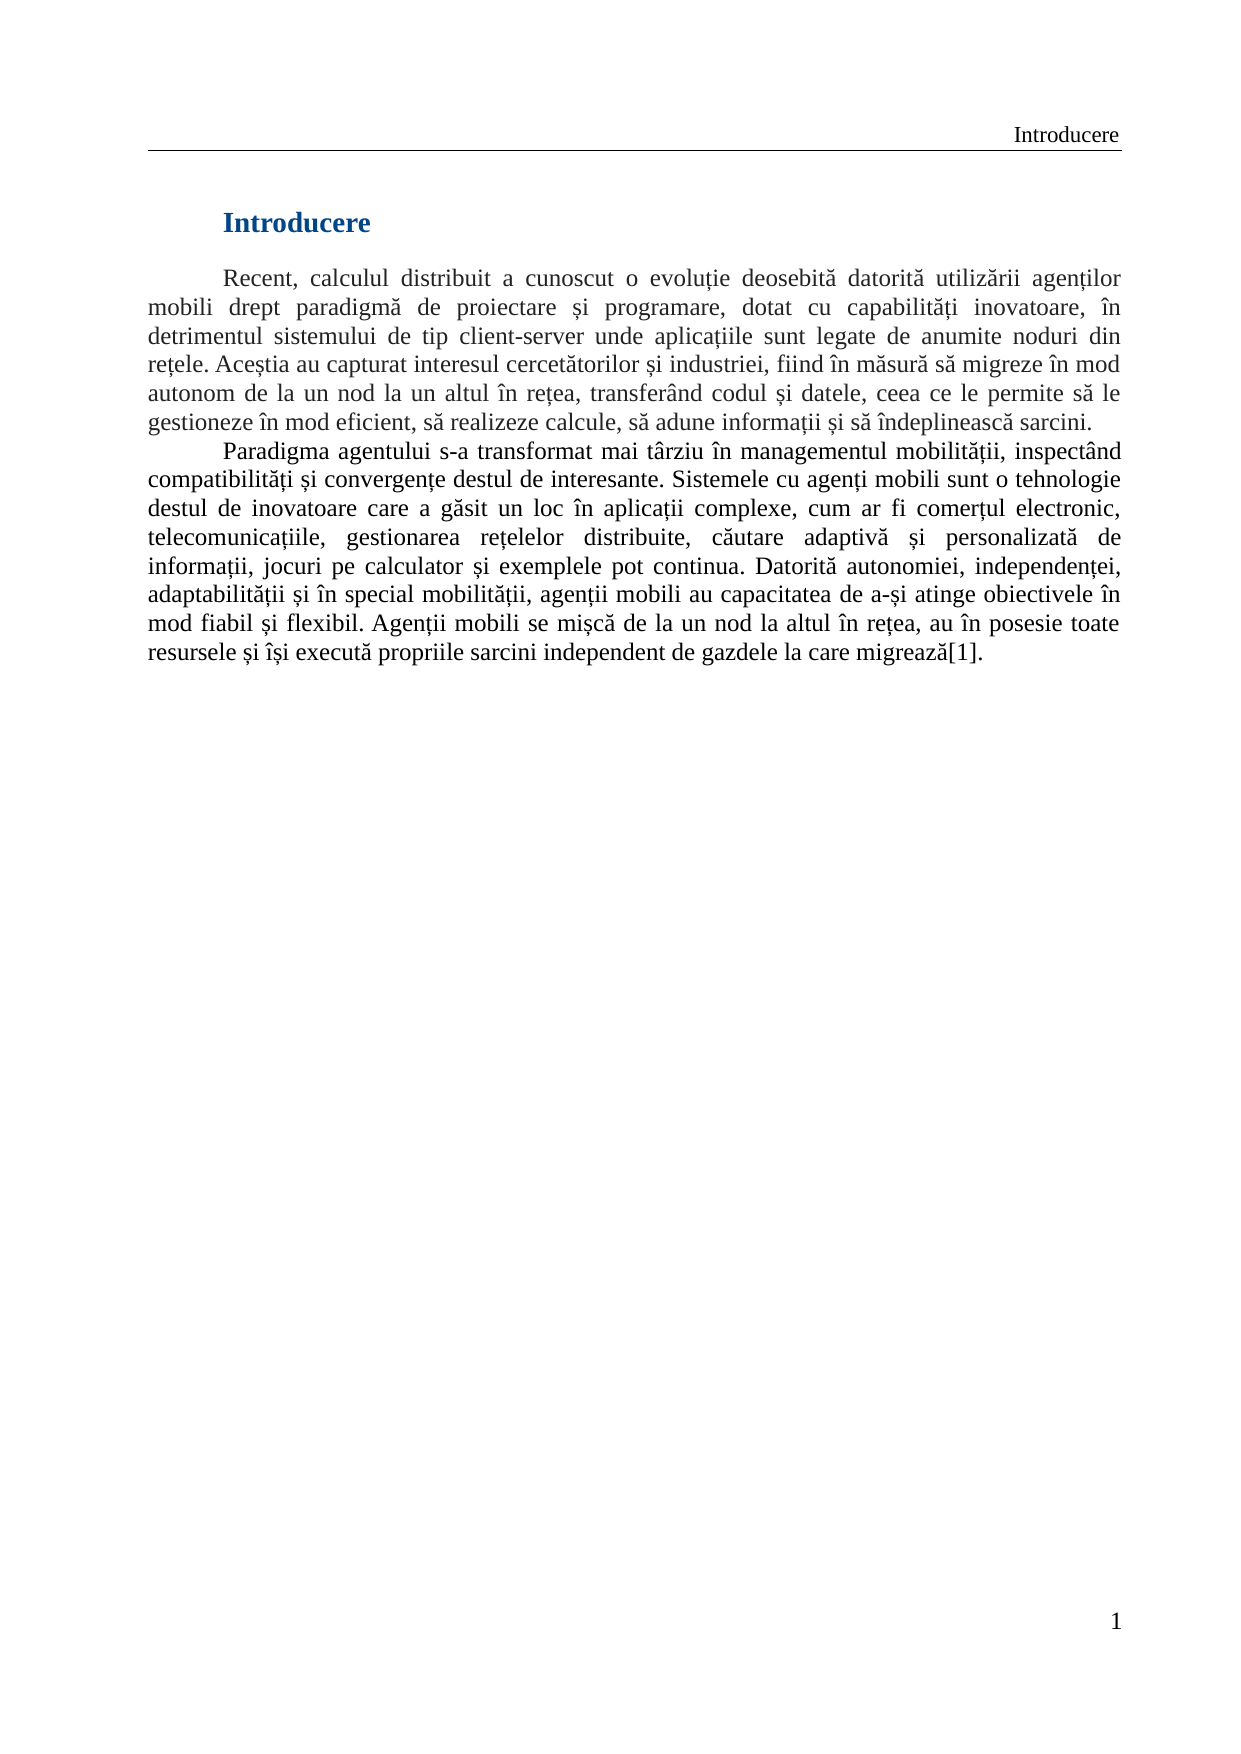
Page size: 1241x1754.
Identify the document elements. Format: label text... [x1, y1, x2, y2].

text Paradigma agentului s-a transformat mai târziu în managementul mobilității, inspectând compatibilități și convergențe destul de interesante. Sistemele cu agenți mobili sunt o tehnologie destul de inovatoare care a găsit un loc în aplicații complexe, cum ar fi comerțul electronic, telecomunicațiile, gestionarea rețelelor distribuite, căutare adaptivă și personalizată de informații, jocuri pe calculator și exemplele pot continua. Datorită autonomiei, independenței, adaptabilității și în special mobilității, agenții mobili au capacitatea de a-și atinge obiectivele în mod fiabil și flexibil. Agenții mobili se mișcă de la un nod la altul în rețea, au în posesie toate resursele și își execută propriile sarcini independent de gazdele la care migrează[1]. [148, 436, 1122, 666]
text Recent, calculul distribuit a cunoscut o evoluție deosebită datorită utilizării agenților mobili drept paradigmă de proiectare și programare, dotat cu capabilități inovatoare, în detrimentul sistemului de tip client-server unde aplicațiile sunt legate de anumite noduri din rețele. Aceștia au capturat interesul cercetătorilor și industriei, fiind în măsură să migreze în mod autonom de la un nod la un altul în rețea, transferând codul și datele, ceea ce le permite să le gestioneze în mod eficient, să realizeze calcule, să adune informații și să îndeplinească sarcini. [148, 263, 1122, 436]
subtitle Introducere [148, 205, 1122, 238]
